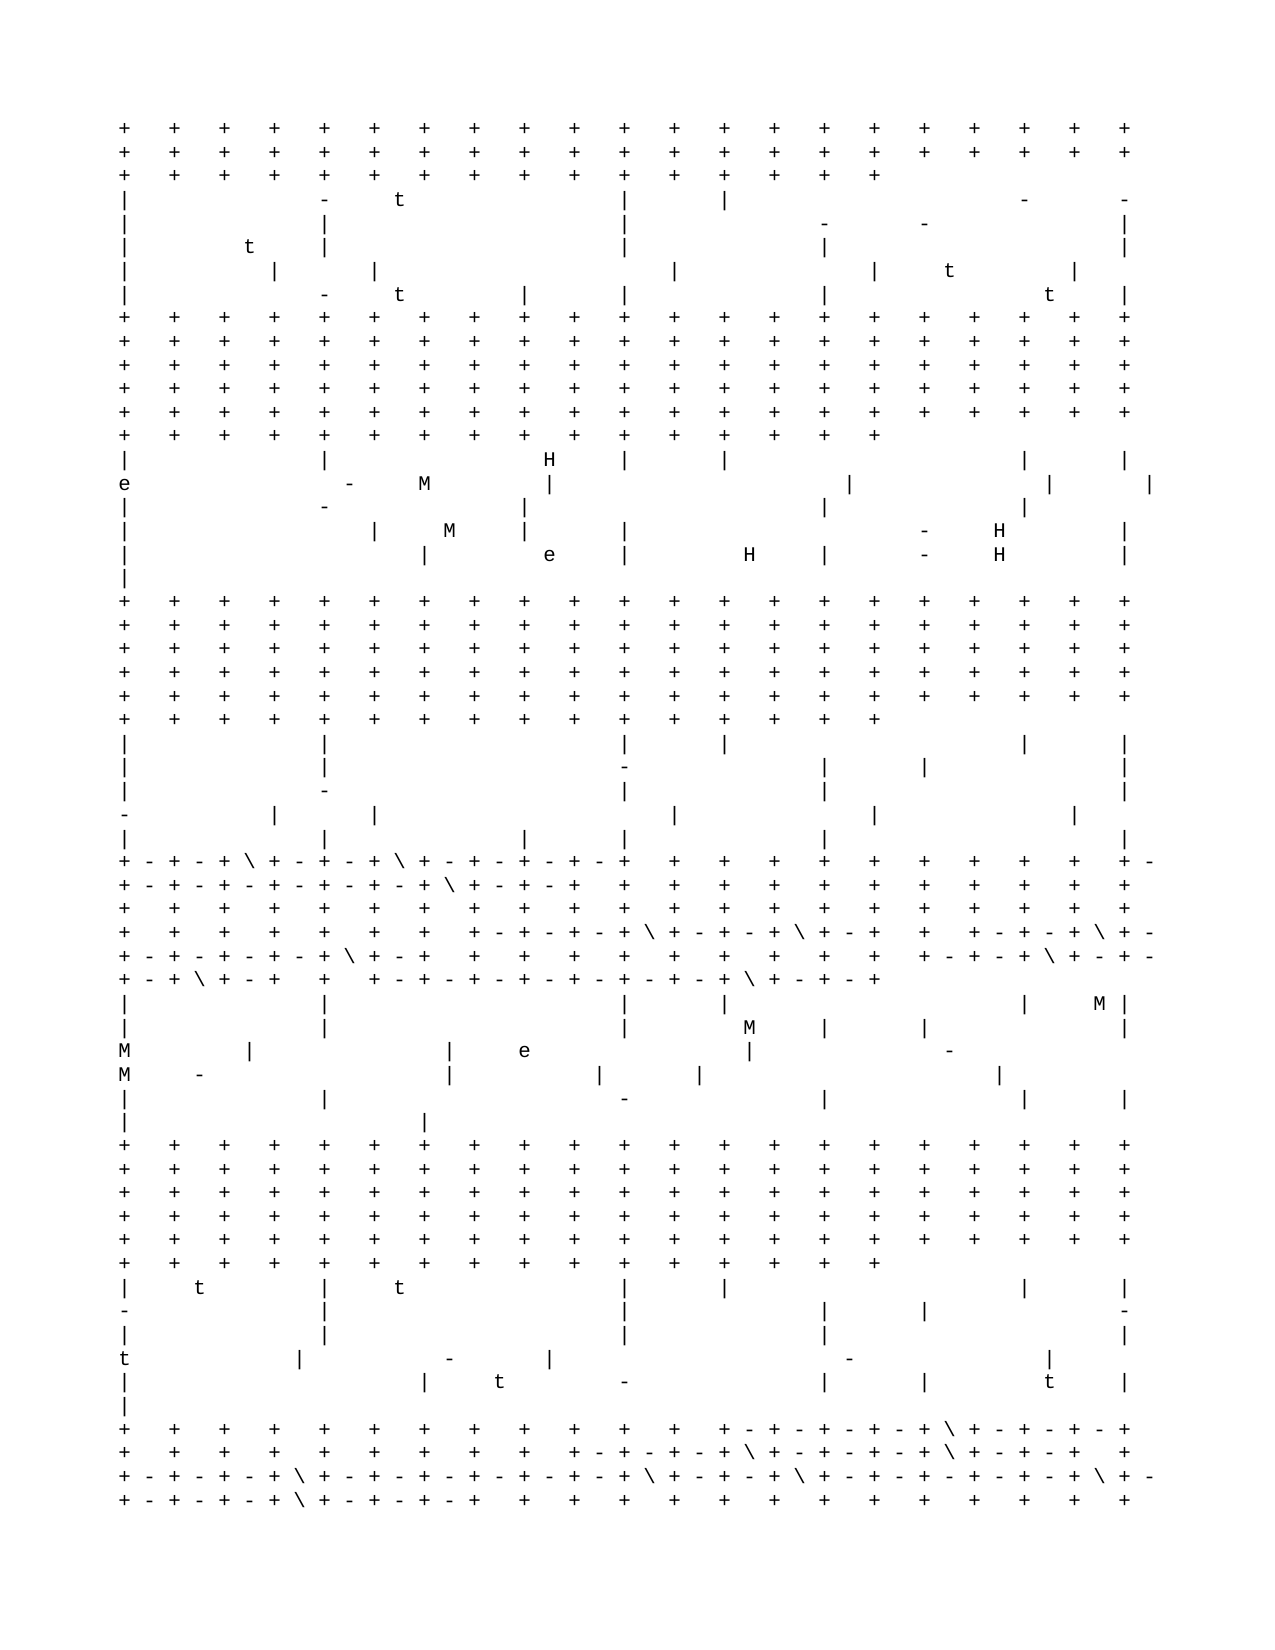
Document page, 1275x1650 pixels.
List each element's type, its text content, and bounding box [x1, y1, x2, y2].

text | | | | | | | | - | | | | - | | | - | | | | | | | | | | | [118, 733, 1157, 851]
text | | | | | M | | | | M | | | M | | e | - M - | | | | | | - | | | | | [118, 993, 1157, 1135]
text + + + + + + + + + + + + + + + + + + + + + + + + + + + + + + + + + + + + + + + + + + + + + + + + + + + + + + + + + + [118, 118, 1157, 189]
text + + + + + + + + + + + + + - + - + - + - + \ + - + - + - + + + + + + + + + + + - + - + - + \ + - + - + - + \ + - + - + + + - + - + - + \ + - + - + - + - + - + - + \ + - + - + \ + - + - + - + - + - + \ + - + - + - + - + \ + - + - + - + + + + + + + + + + + + + + [118, 1419, 1157, 1513]
text + - + - + \ + - + - + \ + - + - + - + - + + + + + + + + + + + - + - + - + - + - + - + - + \ + - + - + + + + + + + + + + + + + + + + + + + + + + + + + + + + + + + + + + + + + + + + + - + - + - + \ + - + - + \ + - + + + - + - + \ + - + - + - + - + - + \ + - + + + + + + + + + + + - + - + \ + - + - + - + \ + - + + + - + - + - + - + - + - + - + \ + - + - + [118, 851, 1157, 993]
text + + + + + + + + + + + + + + + + + + + + + + + + + + + + + + + + + + + + + + + + + + + + + + + + + + + + + + + + + + + + + + + + + + + + + + + + + + + + + + + + + + + + + + + + + + + + + + + + + + + + + + + + + + + + + + + + + + + + + + + + + [118, 1135, 1157, 1277]
text | t | t | | | | - | | | | - | | | | | t | - | - | | | t - | | t | | [118, 1277, 1157, 1419]
text | - t | | - - | | | - - | | t | | | | | | | | | t | | - t | | | t | [118, 189, 1157, 307]
text + + + + + + + + + + + + + + + + + + + + + + + + + + + + + + + + + + + + + + + + + + + + + + + + + + + + + + + + + + + + + + + + + + + + + + + + + + + + + + + + + + + + + + + + + + + + + + + + + + + + + + + + + + + + + + + + + + + + + + + + + [118, 307, 1157, 449]
text + + + + + + + + + + + + + + + + + + + + + + + + + + + + + + + + + + + + + + + + + + + + + + + + + + + + + + + + + + + + + + + + + + + + + + + + + + + + + + + + + + + + + + + + + + + + + + + + + + + + + + + + + + + + + + + + + + + + + + + + + [118, 591, 1157, 733]
text | | H | | | | e - M | | | | | - | | | | | M | | - H | | | e | H | - H | | [118, 449, 1157, 591]
